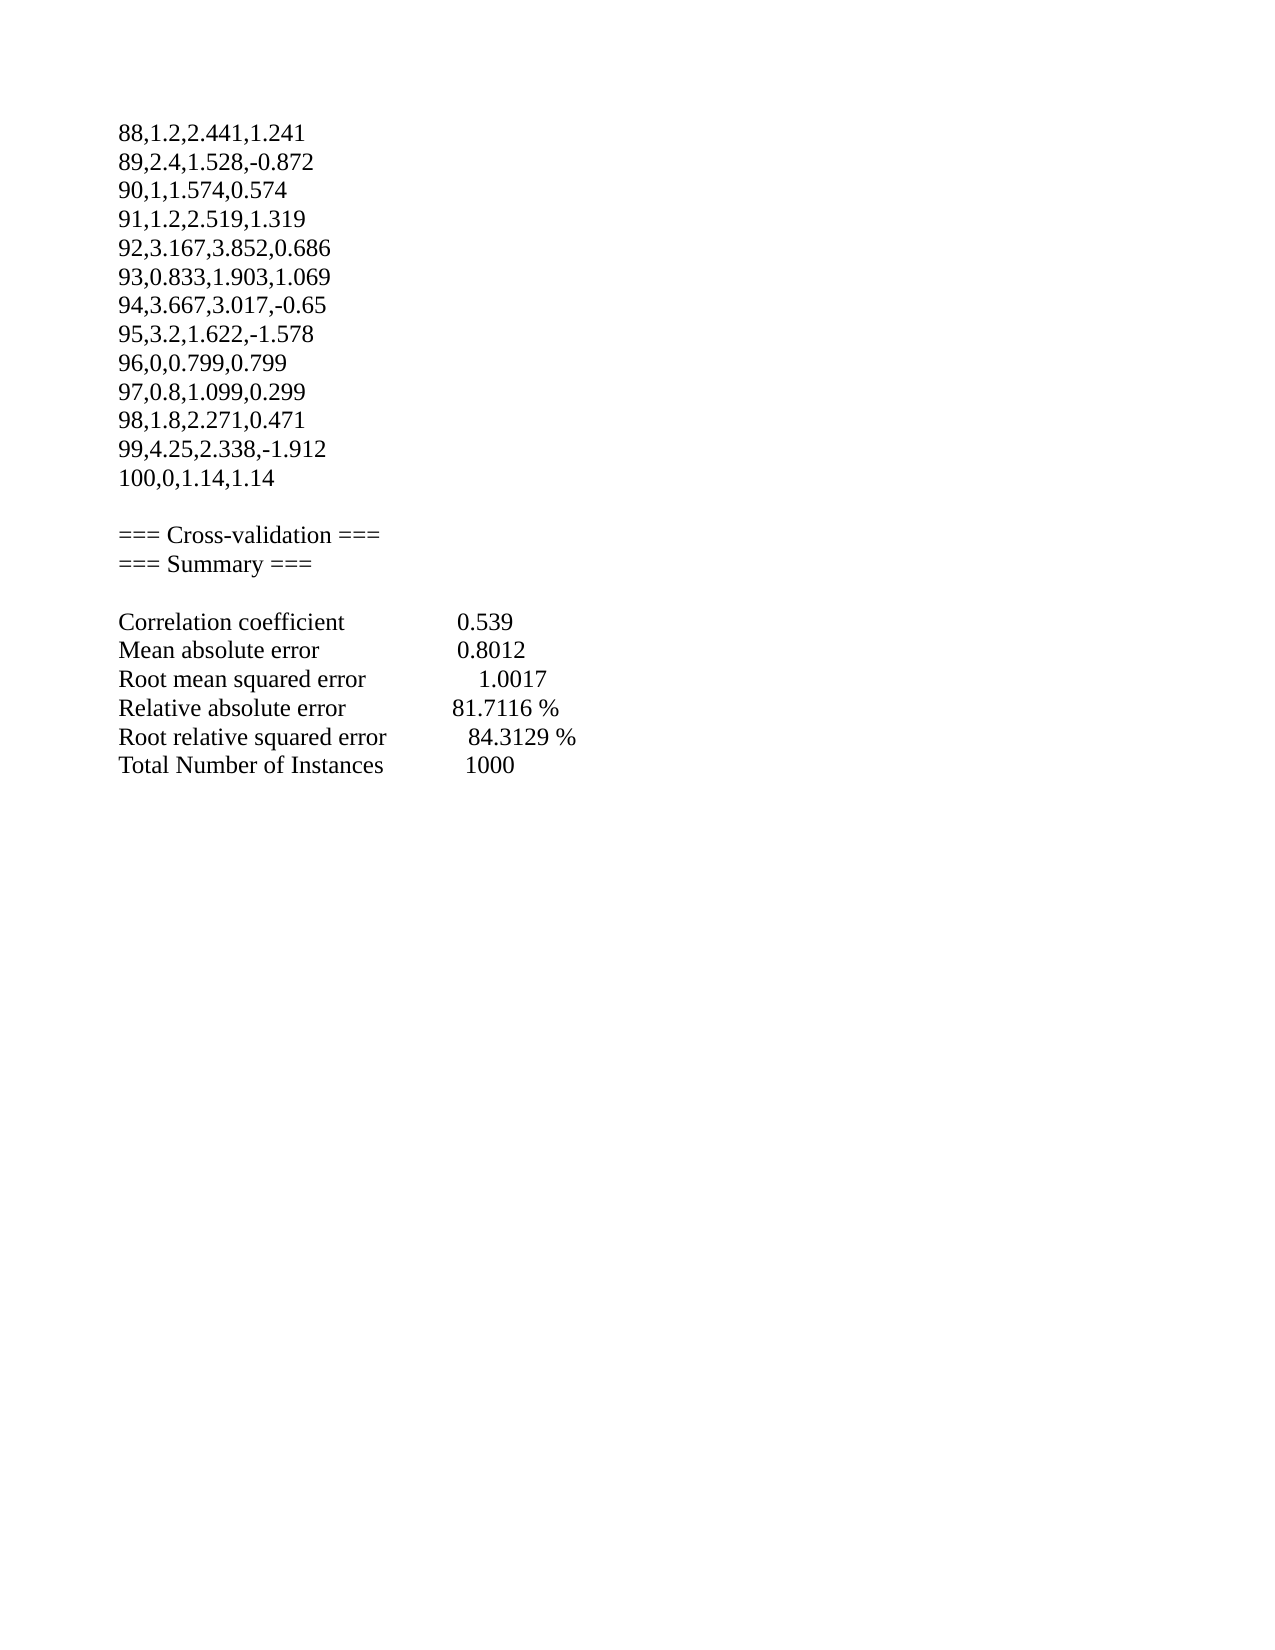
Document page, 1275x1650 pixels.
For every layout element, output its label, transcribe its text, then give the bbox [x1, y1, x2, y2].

text 90,1,1.574,0.574 [118, 176, 1157, 204]
text 88,1.2,2.441,1.241 [118, 118, 1157, 147]
text 98,1.8,2.271,0.471 [118, 406, 1157, 434]
text 100,0,1.14,1.14 [118, 463, 1157, 492]
text Mean absolute error 0.8012 [118, 636, 1157, 664]
text 97,0.8,1.099,0.299 [118, 377, 1157, 406]
text 96,0,0.799,0.799 [118, 348, 1157, 377]
text === Cross-validation === [118, 521, 1157, 549]
text 89,2.4,1.528,-0.872 [118, 147, 1157, 176]
text Root relative squared error 84.3129 % [118, 722, 1157, 751]
text Correlation coefficient 0.539 [118, 607, 1157, 636]
text 94,3.667,3.017,-0.65 [118, 291, 1157, 319]
text Total Number of Instances 1000 [118, 751, 1157, 779]
text 92,3.167,3.852,0.686 [118, 233, 1157, 262]
text 99,4.25,2.338,-1.912 [118, 434, 1157, 463]
text Root mean squared error 1.0017 [118, 664, 1157, 693]
text 93,0.833,1.903,1.069 [118, 262, 1157, 291]
text Relative absolute error 81.7116 % [118, 693, 1157, 722]
text === Summary === [118, 549, 1157, 578]
text 91,1.2,2.519,1.319 [118, 204, 1157, 233]
text 95,3.2,1.622,-1.578 [118, 319, 1157, 348]
